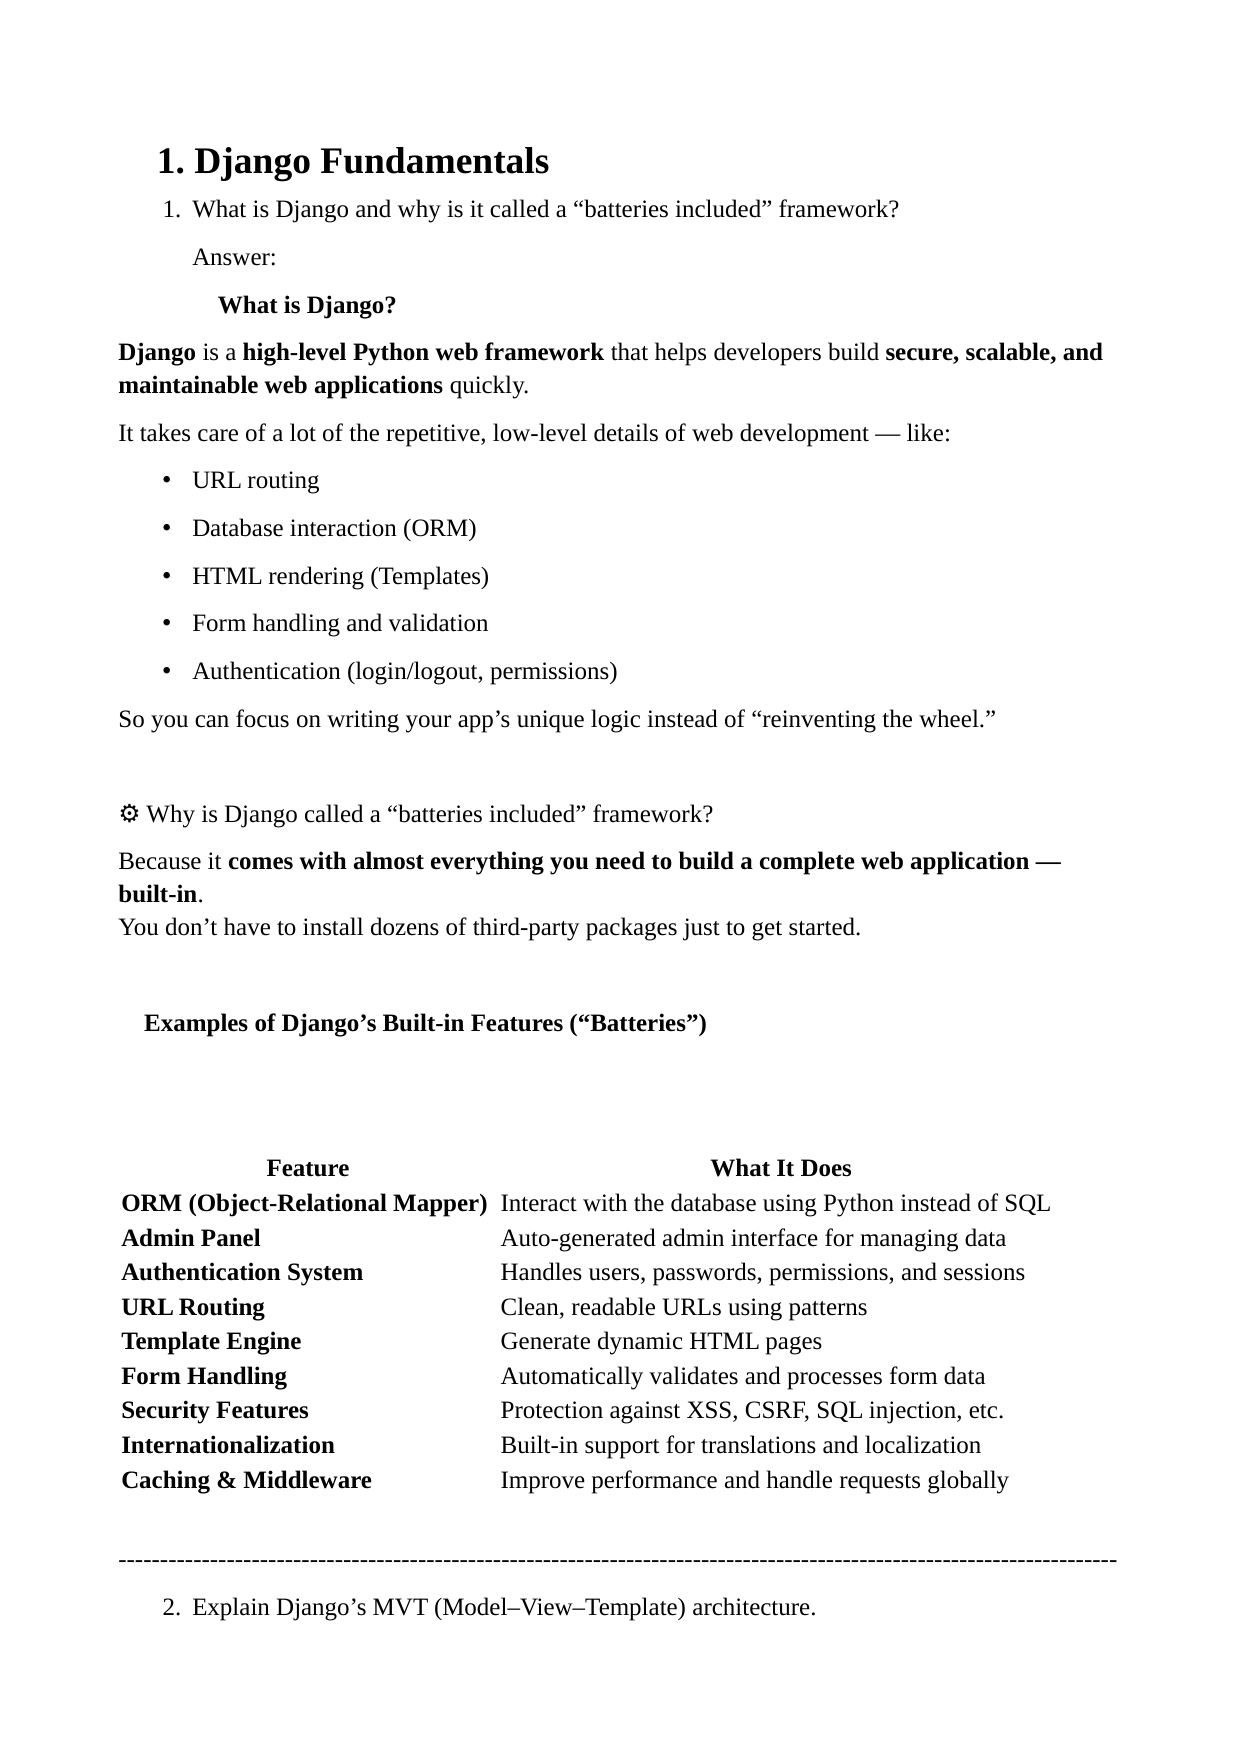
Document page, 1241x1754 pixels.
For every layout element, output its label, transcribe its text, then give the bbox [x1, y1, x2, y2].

table_header Feature [118, 1151, 497, 1185]
table_cell Internationalization [118, 1427, 497, 1462]
list Form handling and validation [162, 608, 1122, 637]
list What is Django and why is it called a “batteries included” framework? [162, 194, 1122, 223]
table_cell Interact with the database using Python instead of SQL [498, 1185, 1064, 1220]
list HTML rendering (Templates) [162, 561, 1122, 589]
list URL routing [162, 466, 1122, 494]
text So you can focus on writing your app’s unique logic instead of “reinventing the wheel.” [118, 704, 1122, 732]
text Django is a high-level Python web framework that helps developers build secure, scalable, and maintainable web applications quickly. [118, 337, 1122, 399]
table_cell Clean, readable URLs using patterns [498, 1289, 1064, 1323]
text It takes care of a lot of the repetitive, low-level details of web development — like: [118, 418, 1122, 447]
table_cell Improve performance and handle requests globally [498, 1462, 1064, 1496]
table_header What It Does [498, 1151, 1064, 1185]
list Explain Django’s MVT (Model–View–Template) architecture. [162, 1592, 1122, 1620]
text Because it comes with almost everything you need to build a complete web application — built-in. You don’t have to install dozens of third-party packages just to get started. [118, 846, 1122, 941]
table_cell Authentication System [118, 1254, 497, 1289]
table_cell Built-in support for translations and localization [498, 1427, 1064, 1462]
table_cell Protection against XSS, CSRF, SQL injection, etc. [498, 1393, 1064, 1427]
table_cell Admin Panel [118, 1220, 497, 1254]
text 🧱 What is Django? [118, 290, 1122, 318]
table_cell Caching & Middleware [118, 1462, 497, 1496]
table_cell Security Features [118, 1393, 497, 1427]
table_cell Automatically validates and processes form data [498, 1358, 1064, 1393]
list Answer: [162, 242, 1122, 271]
text ------------------------------------------------------------------------------------------------------------------------ [118, 1544, 1122, 1573]
table_cell Template Engine [118, 1324, 497, 1358]
list Authentication (login/logout, permissions) [162, 656, 1122, 685]
table_cell Generate dynamic HTML pages [498, 1324, 1064, 1358]
table_cell ORM (Object-Relational Mapper) [118, 1185, 497, 1220]
text ⚙️ Why is Django called a “batteries included” framework? [118, 799, 1122, 828]
list Database interaction (ORM) [162, 513, 1122, 542]
table_cell URL Routing [118, 1289, 497, 1323]
text 🔋 Examples of Django’s Built-in Features (“Batteries”) [118, 1008, 1122, 1036]
table_cell Form Handling [118, 1358, 497, 1393]
subtitle 🔹 1. Django Fundamentals [118, 139, 1122, 182]
table_cell Handles users, passwords, permissions, and sessions [498, 1254, 1064, 1289]
table_cell Auto-generated admin interface for managing data [498, 1220, 1064, 1254]
